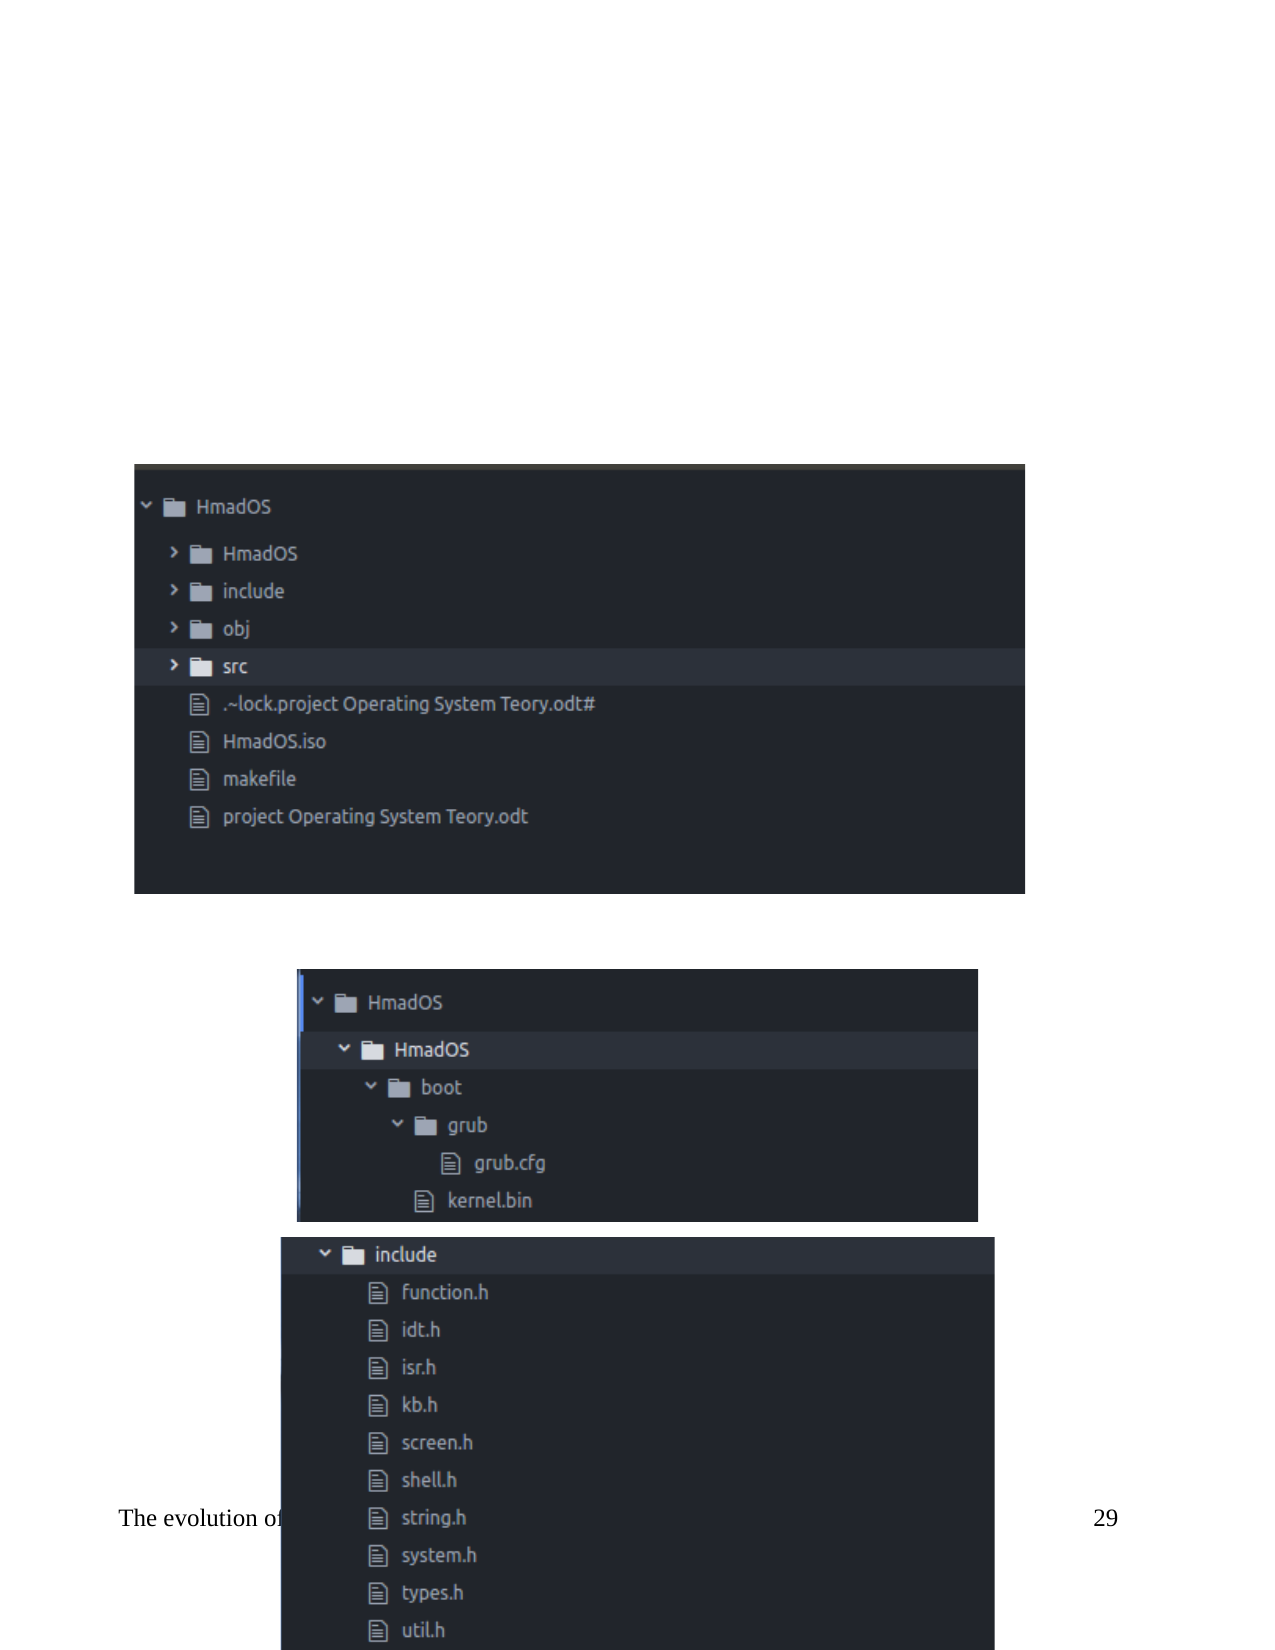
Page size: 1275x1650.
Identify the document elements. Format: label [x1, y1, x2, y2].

picture [296, 969, 979, 1222]
picture [280, 1237, 995, 1650]
picture [134, 464, 1025, 894]
